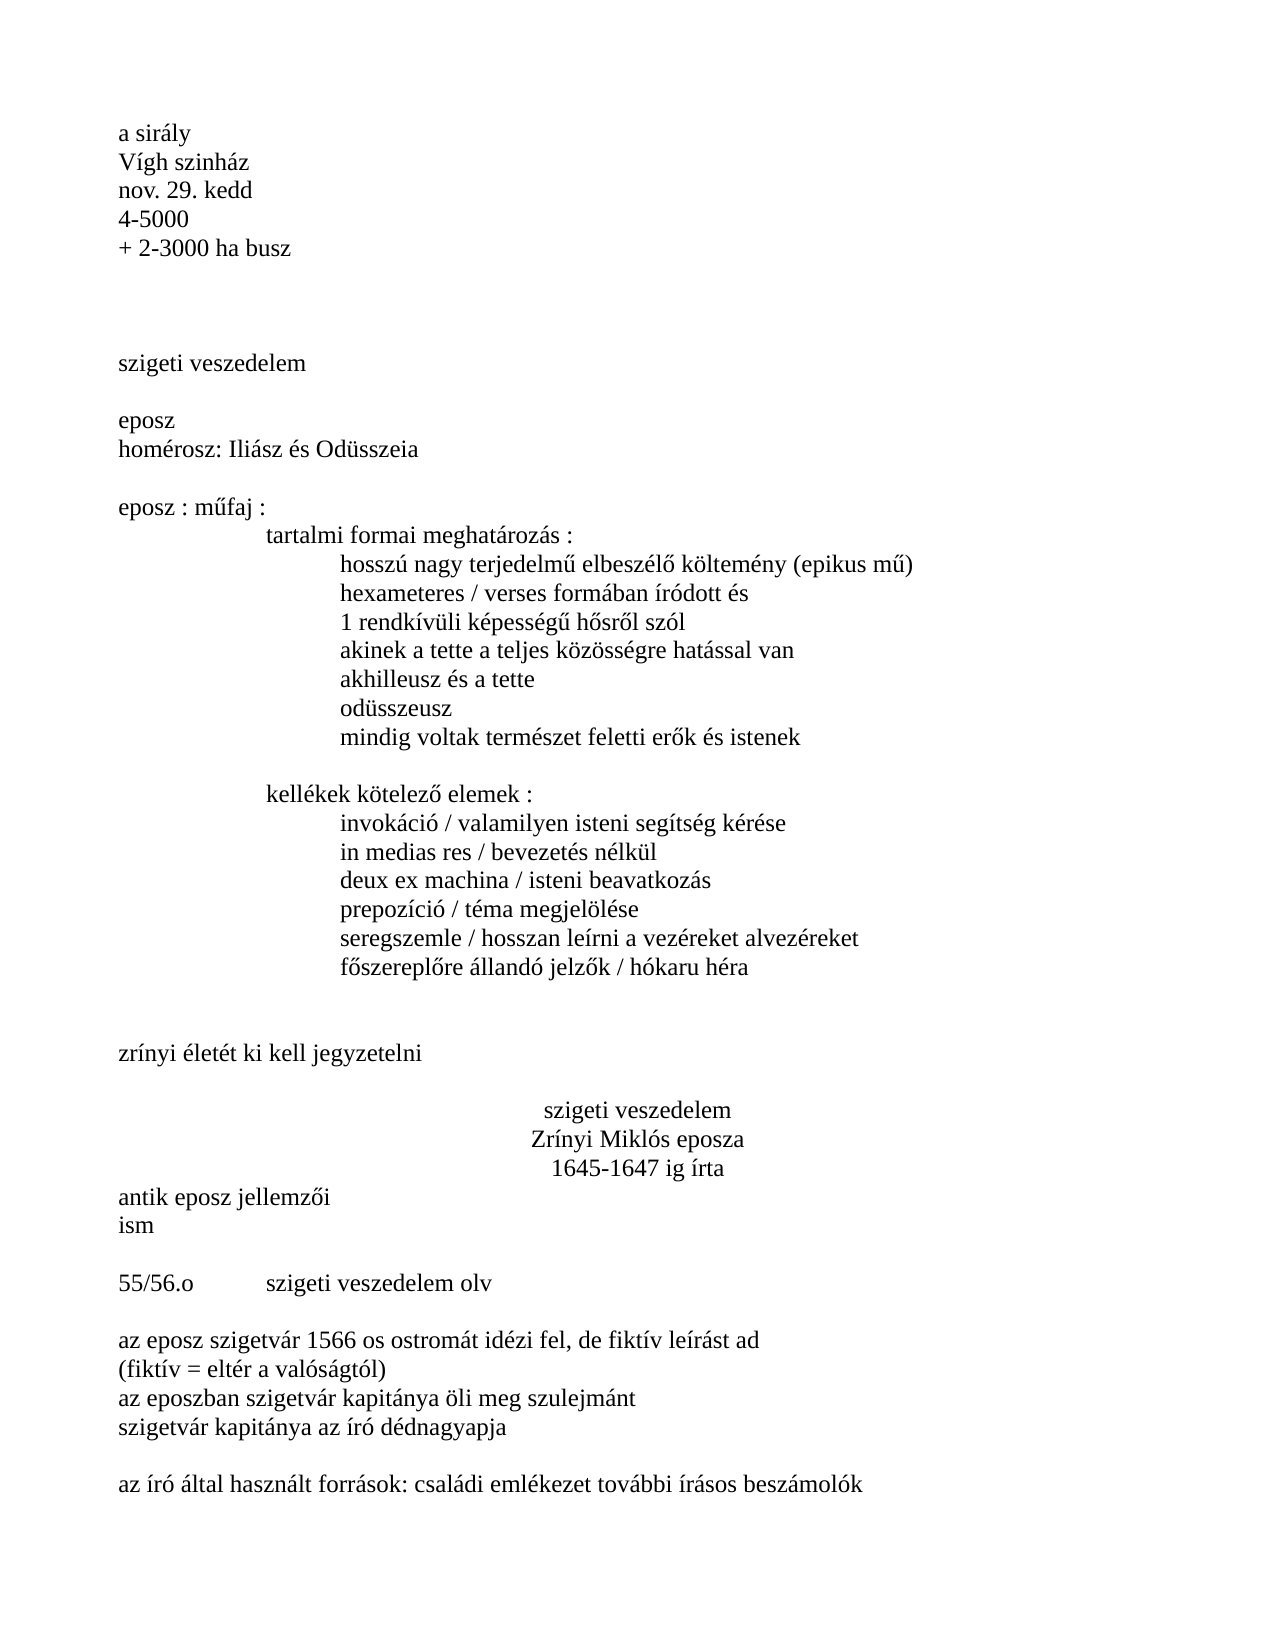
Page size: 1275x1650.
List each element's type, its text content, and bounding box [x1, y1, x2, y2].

text homérosz: Iliász és Odüsszeia [118, 434, 1157, 463]
text az eposz szigetvár 1566 os ostromát idézi fel, de fiktív leírást ad [118, 1326, 1157, 1354]
text in medias res / bevezetés nélkül [118, 837, 1157, 866]
text az eposzban szigetvár kapitánya öli meg szulejmánt [118, 1383, 1157, 1412]
text mindig voltak természet feletti erők és istenek [118, 722, 1157, 751]
text antik eposz jellemzői [118, 1182, 1157, 1211]
text hexameteres / verses formában íródott és [118, 578, 1157, 607]
text eposz [118, 406, 1157, 434]
text seregszemle / hosszan leírni a vezéreket alvezéreket [118, 923, 1157, 952]
text 1 rendkívüli képességű hősről szól [118, 607, 1157, 636]
text hosszú nagy terjedelmű elbeszélő költemény (epikus mű) [118, 549, 1157, 578]
text Zrínyi Miklós eposza [118, 1124, 1157, 1153]
text a sirály [118, 118, 1157, 147]
text prepozíció / téma megjelölése [118, 894, 1157, 923]
text (fiktív = eltér a valóságtól) [118, 1354, 1157, 1383]
text eposz : műfaj : [118, 492, 1157, 521]
text szigeti veszedelem [118, 1096, 1157, 1124]
text zrínyi életét ki kell jegyzetelni [118, 1038, 1157, 1067]
text kellékek kötelező elemek : [118, 779, 1157, 808]
text deux ex machina / isteni beavatkozás [118, 866, 1157, 894]
text 4-5000 [118, 204, 1157, 233]
text akhilleusz és a tette [118, 664, 1157, 693]
text 55/56.o szigeti veszedelem olv [118, 1268, 1157, 1297]
text invokáció / valamilyen isteni segítség kérése [118, 808, 1157, 837]
text az író által használt források: családi emlékezet további írásos beszámolók [118, 1469, 1157, 1498]
text szigetvár kapitánya az író dédnagyapja [118, 1412, 1157, 1441]
text akinek a tette a teljes közösségre hatással van [118, 636, 1157, 664]
text főszereplőre állandó jelzők / hókaru héra [118, 952, 1157, 981]
text nov. 29. kedd [118, 176, 1157, 204]
text odüsszeusz [118, 693, 1157, 722]
text ism [118, 1211, 1157, 1239]
text 1645-1647 ig írta [118, 1153, 1157, 1182]
text tartalmi formai meghatározás : [118, 521, 1157, 549]
text + 2-3000 ha busz [118, 233, 1157, 262]
text Vígh szinház [118, 147, 1157, 176]
text szigeti veszedelem [118, 348, 1157, 377]
